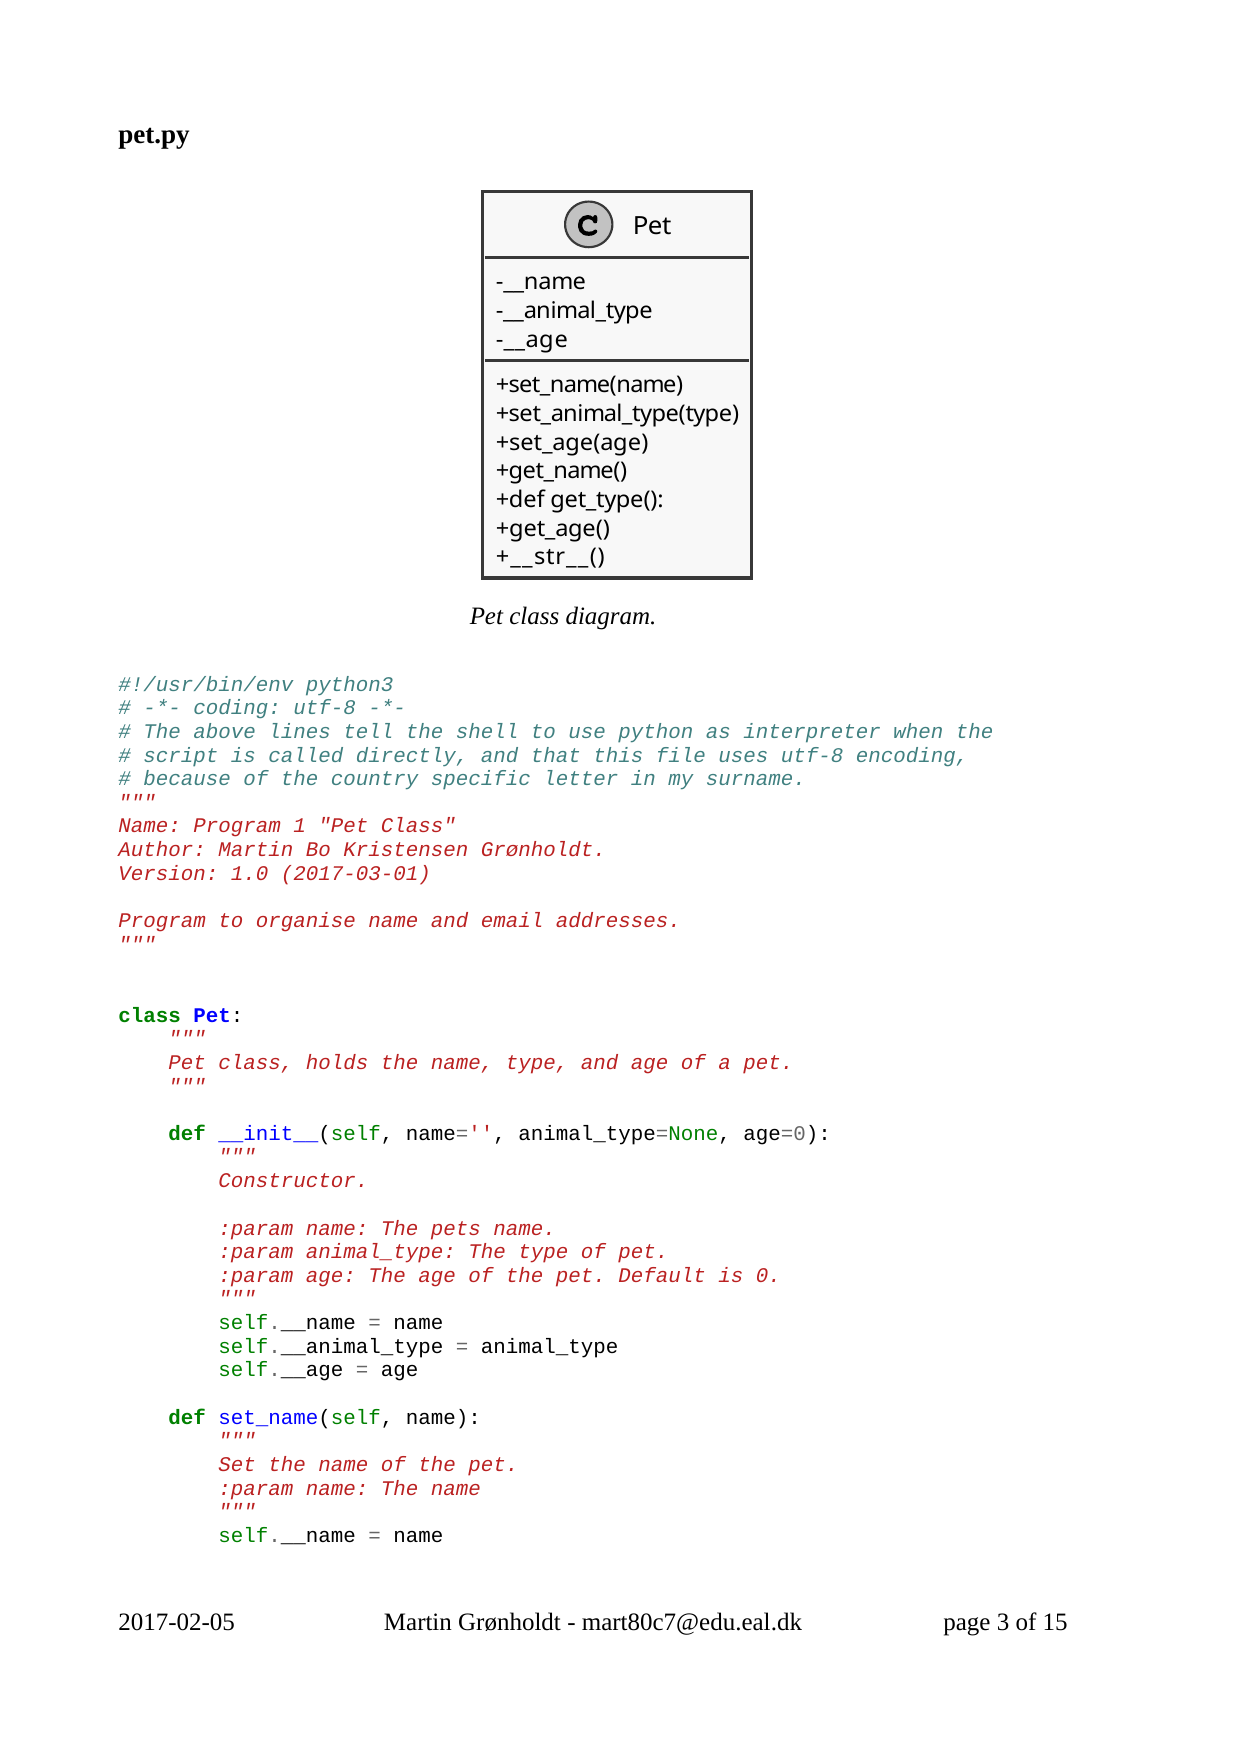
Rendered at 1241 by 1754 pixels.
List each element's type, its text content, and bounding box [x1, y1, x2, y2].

text class Pet: [118, 1005, 1122, 1028]
text :param age: The age of the pet. Default is 0. [118, 1265, 1122, 1288]
text :param name: The pets name. [118, 1217, 1122, 1241]
text def set_name(self, name): [118, 1407, 1122, 1430]
text Program to organise name and email addresses. [118, 910, 1122, 934]
text """ [118, 1076, 1122, 1099]
text """ [118, 1501, 1122, 1525]
text self.__age = age [118, 1359, 1122, 1383]
text Pet class diagram. [469, 174, 771, 630]
text # because of the country specific letter in my surname. [118, 768, 1122, 792]
text Version: 1.0 (2017-03-01) [118, 863, 1122, 886]
subtitle pet.py [118, 118, 1122, 149]
text Author: Martin Bo Kristensen Grønholdt. [118, 839, 1122, 863]
text """ [118, 792, 1122, 816]
text Set the name of the pet. [118, 1454, 1122, 1478]
text """ [118, 1430, 1122, 1454]
text """ [118, 1288, 1122, 1312]
text :param animal_type: The type of pet. [118, 1241, 1122, 1265]
text # The above lines tell the shell to use python as interpreter when the [118, 721, 1122, 744]
text # -*- coding: utf-8 -*- [118, 697, 1122, 721]
text Name: Program 1 "Pet Class" [118, 816, 1122, 839]
text :param name: The name [118, 1478, 1122, 1501]
text def __init__(self, name='', animal_type=None, age=0): [118, 1123, 1122, 1147]
text Pet class, holds the name, type, and age of a pet. [118, 1052, 1122, 1076]
text """ [118, 1028, 1122, 1052]
text self.__name = name [118, 1525, 1122, 1548]
text # script is called directly, and that this file uses utf-8 encoding, [118, 744, 1122, 768]
text self.__name = name [118, 1312, 1122, 1336]
text """ [118, 1147, 1122, 1170]
text #!/usr/bin/env python3 [118, 674, 1122, 697]
text Constructor. [118, 1170, 1122, 1194]
text """ [118, 934, 1122, 957]
text self.__animal_type = animal_type [118, 1336, 1122, 1359]
